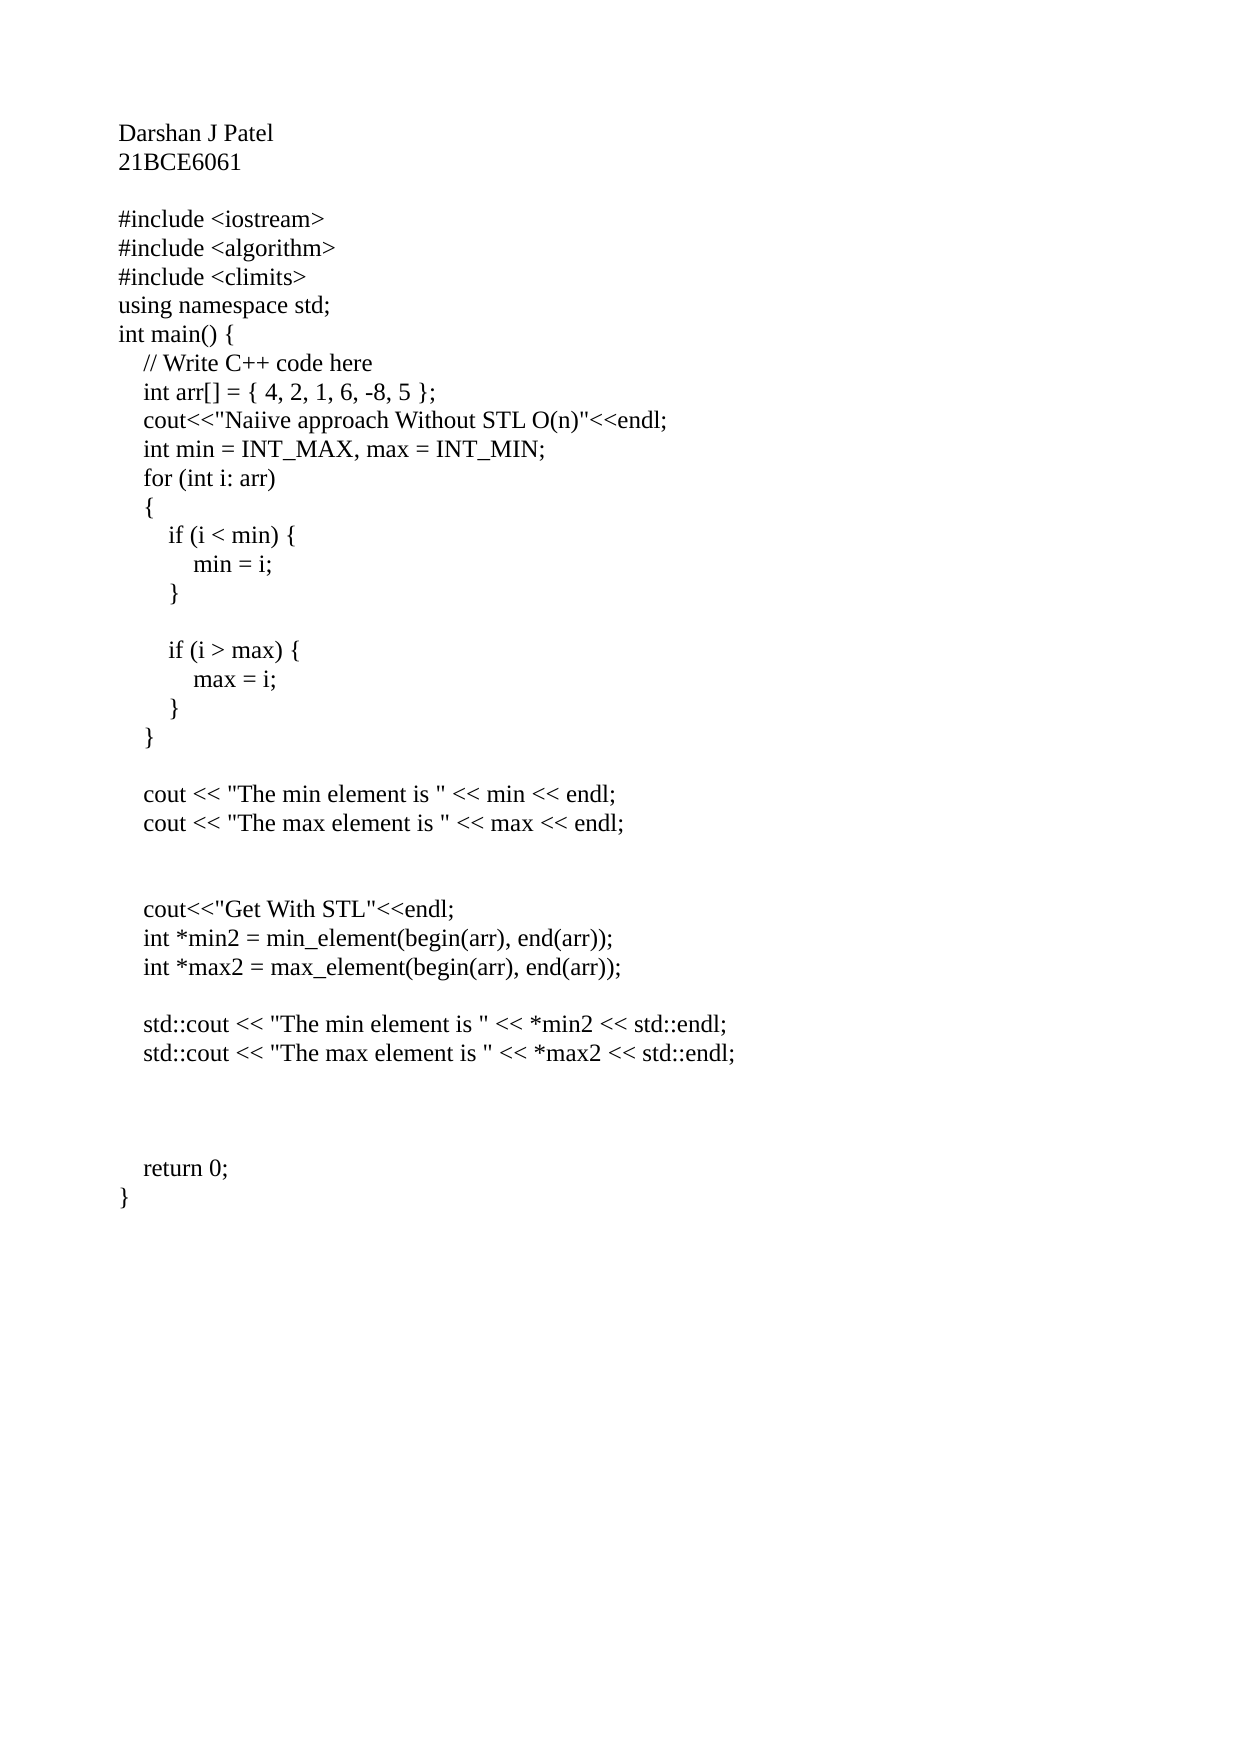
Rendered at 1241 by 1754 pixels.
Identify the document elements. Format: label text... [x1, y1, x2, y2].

text } [118, 578, 1122, 607]
text #include <algorithm> [118, 233, 1122, 262]
text { [118, 492, 1122, 521]
text int arr[] = { 4, 2, 1, 6, -8, 5 }; [118, 377, 1122, 406]
text using namespace std; [118, 291, 1122, 319]
text cout << "The max element is " << max << endl; [118, 808, 1122, 837]
text for (int i: arr) [118, 463, 1122, 492]
text std::cout << "The max element is " << *max2 << std::endl; [118, 1038, 1122, 1067]
text 21BCE6061 [118, 147, 1122, 176]
text if (i > max) { [118, 636, 1122, 664]
text std::cout << "The min element is " << *min2 << std::endl; [118, 1009, 1122, 1038]
text int min = INT_MAX, max = INT_MIN; [118, 434, 1122, 463]
text Darshan J Patel [118, 118, 1122, 147]
text int *max2 = max_element(begin(arr), end(arr)); [118, 952, 1122, 981]
text #include <climits> [118, 262, 1122, 291]
text } [118, 722, 1122, 751]
text int main() { [118, 319, 1122, 348]
text return 0; [118, 1153, 1122, 1182]
text } [118, 693, 1122, 722]
text cout << "The min element is " << min << endl; [118, 779, 1122, 808]
text } [118, 1182, 1122, 1211]
text cout<<"Naiive approach Without STL O(n)"<<endl; [118, 406, 1122, 434]
text cout<<"Get With STL"<<endl; [118, 894, 1122, 923]
text if (i < min) { [118, 521, 1122, 549]
text int *min2 = min_element(begin(arr), end(arr)); [118, 923, 1122, 952]
text // Write C++ code here [118, 348, 1122, 377]
text #include <iostream> [118, 204, 1122, 233]
text min = i; [118, 549, 1122, 578]
text max = i; [118, 664, 1122, 693]
